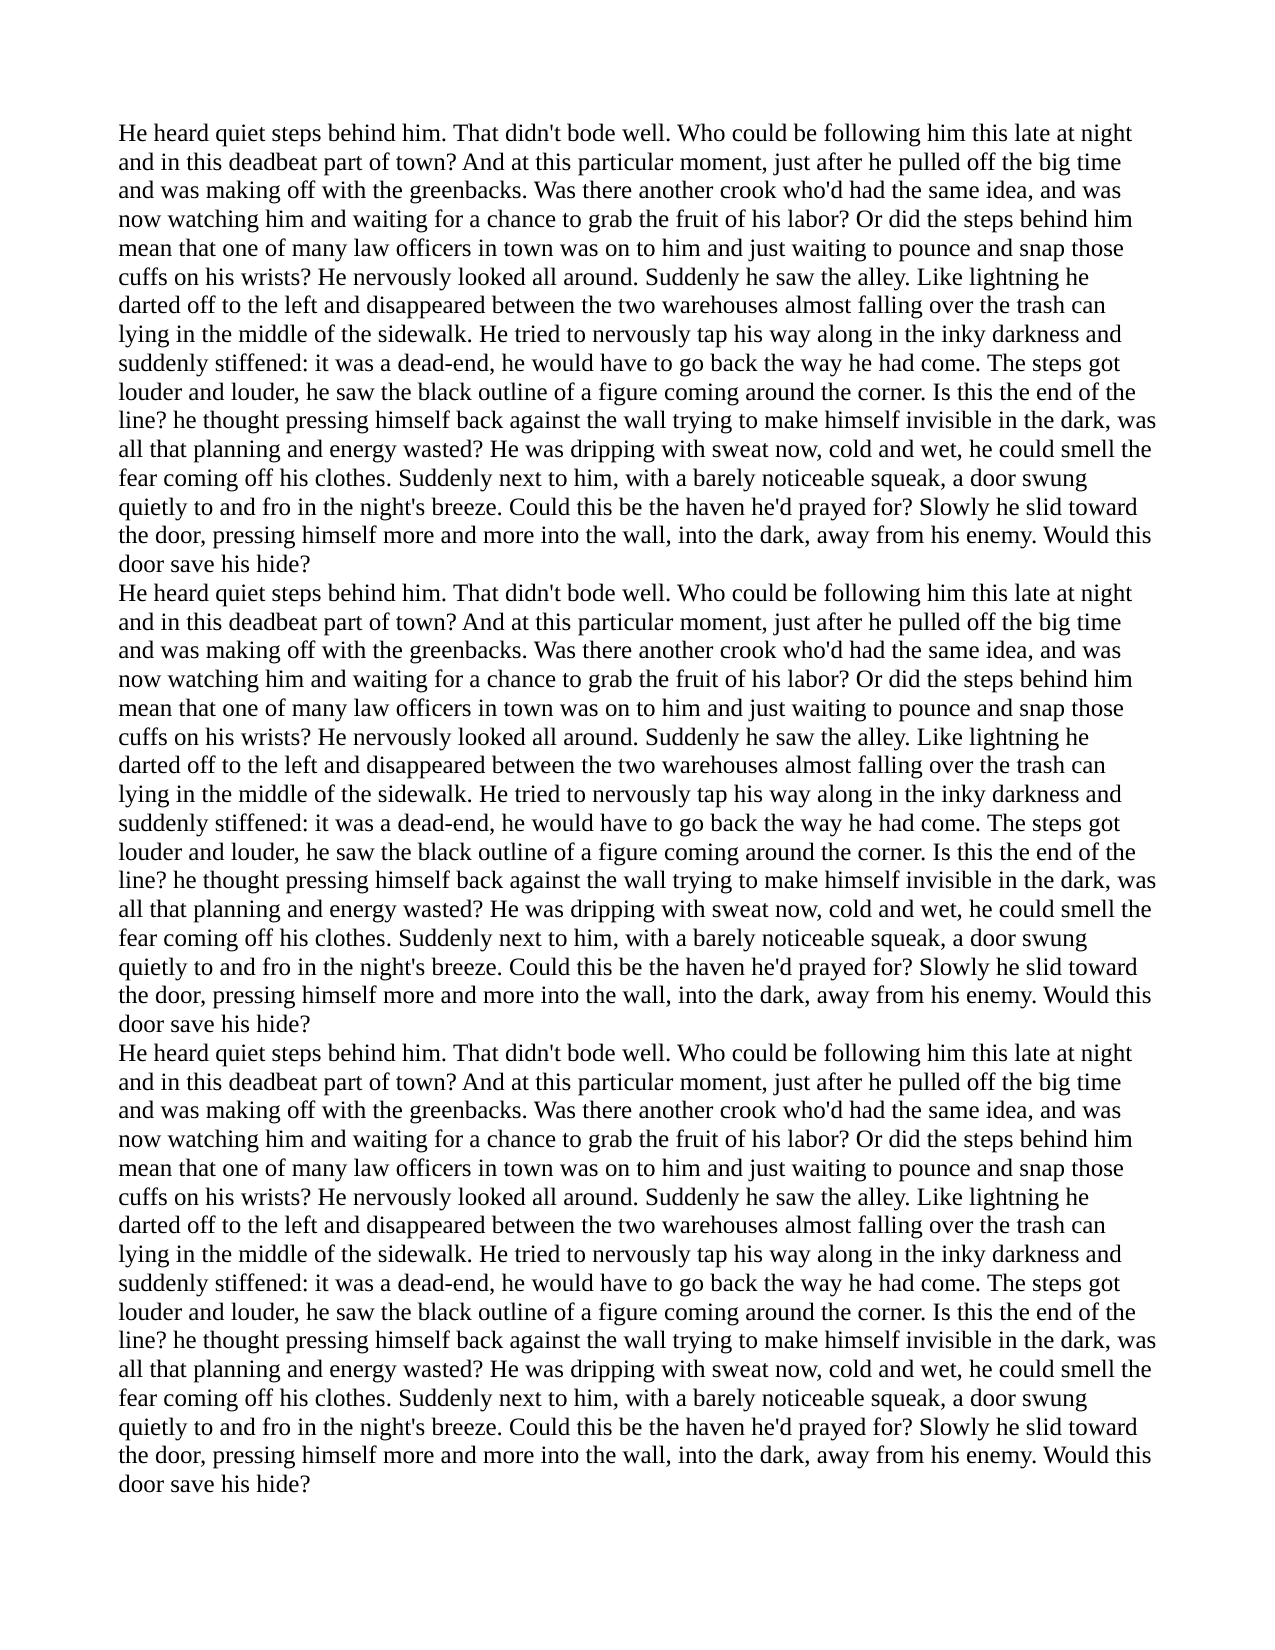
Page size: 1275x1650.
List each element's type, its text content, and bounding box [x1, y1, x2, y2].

text He heard quiet steps behind him. That didn't bode well. Who could be following him this late at night and in this deadbeat part of town? And at this particular moment, just after he pulled off the big time and was making off with the greenbacks. Was there another crook who'd had the same idea, and was now watching him and waiting for a chance to grab the fruit of his labor? Or did the steps behind him mean that one of many law officers in town was on to him and just waiting to pounce and snap those cuffs on his wrists? He nervously looked all around. Suddenly he saw the alley. Like lightning he darted off to the left and disappeared between the two warehouses almost falling over the trash can lying in the middle of the sidewalk. He tried to nervously tap his way along in the inky darkness and suddenly stiffened: it was a dead-end, he would have to go back the way he had come. The steps got louder and louder, he saw the black outline of a figure coming around the corner. Is this the end of the line? he thought pressing himself back against the wall trying to make himself invisible in the dark, was all that planning and energy wasted? He was dripping with sweat now, cold and wet, he could smell the fear coming off his clothes. Suddenly next to him, with a barely noticeable squeak, a door swung quietly to and fro in the night's breeze. Could this be the haven he'd prayed for? Slowly he slid toward the door, pressing himself more and more into the wall, into the dark, away from his enemy. Would this door save his hide? [118, 578, 1157, 1038]
text He heard quiet steps behind him. That didn't bode well. Who could be following him this late at night and in this deadbeat part of town? And at this particular moment, just after he pulled off the big time and was making off with the greenbacks. Was there another crook who'd had the same idea, and was now watching him and waiting for a chance to grab the fruit of his labor? Or did the steps behind him mean that one of many law officers in town was on to him and just waiting to pounce and snap those cuffs on his wrists? He nervously looked all around. Suddenly he saw the alley. Like lightning he darted off to the left and disappeared between the two warehouses almost falling over the trash can lying in the middle of the sidewalk. He tried to nervously tap his way along in the inky darkness and suddenly stiffened: it was a dead-end, he would have to go back the way he had come. The steps got louder and louder, he saw the black outline of a figure coming around the corner. Is this the end of the line? he thought pressing himself back against the wall trying to make himself invisible in the dark, was all that planning and energy wasted? He was dripping with sweat now, cold and wet, he could smell the fear coming off his clothes. Suddenly next to him, with a barely noticeable squeak, a door swung quietly to and fro in the night's breeze. Could this be the haven he'd prayed for? Slowly he slid toward the door, pressing himself more and more into the wall, into the dark, away from his enemy. Would this door save his hide? [118, 1038, 1157, 1498]
text He heard quiet steps behind him. That didn't bode well. Who could be following him this late at night and in this deadbeat part of town? And at this particular moment, just after he pulled off the big time and was making off with the greenbacks. Was there another crook who'd had the same idea, and was now watching him and waiting for a chance to grab the fruit of his labor? Or did the steps behind him mean that one of many law officers in town was on to him and just waiting to pounce and snap those cuffs on his wrists? He nervously looked all around. Suddenly he saw the alley. Like lightning he darted off to the left and disappeared between the two warehouses almost falling over the trash can lying in the middle of the sidewalk. He tried to nervously tap his way along in the inky darkness and suddenly stiffened: it was a dead-end, he would have to go back the way he had come. The steps got louder and louder, he saw the black outline of a figure coming around the corner. Is this the end of the line? he thought pressing himself back against the wall trying to make himself invisible in the dark, was all that planning and energy wasted? He was dripping with sweat now, cold and wet, he could smell the fear coming off his clothes. Suddenly next to him, with a barely noticeable squeak, a door swung quietly to and fro in the night's breeze. Could this be the haven he'd prayed for? Slowly he slid toward the door, pressing himself more and more into the wall, into the dark, away from his enemy. Would this door save his hide? [118, 118, 1157, 578]
